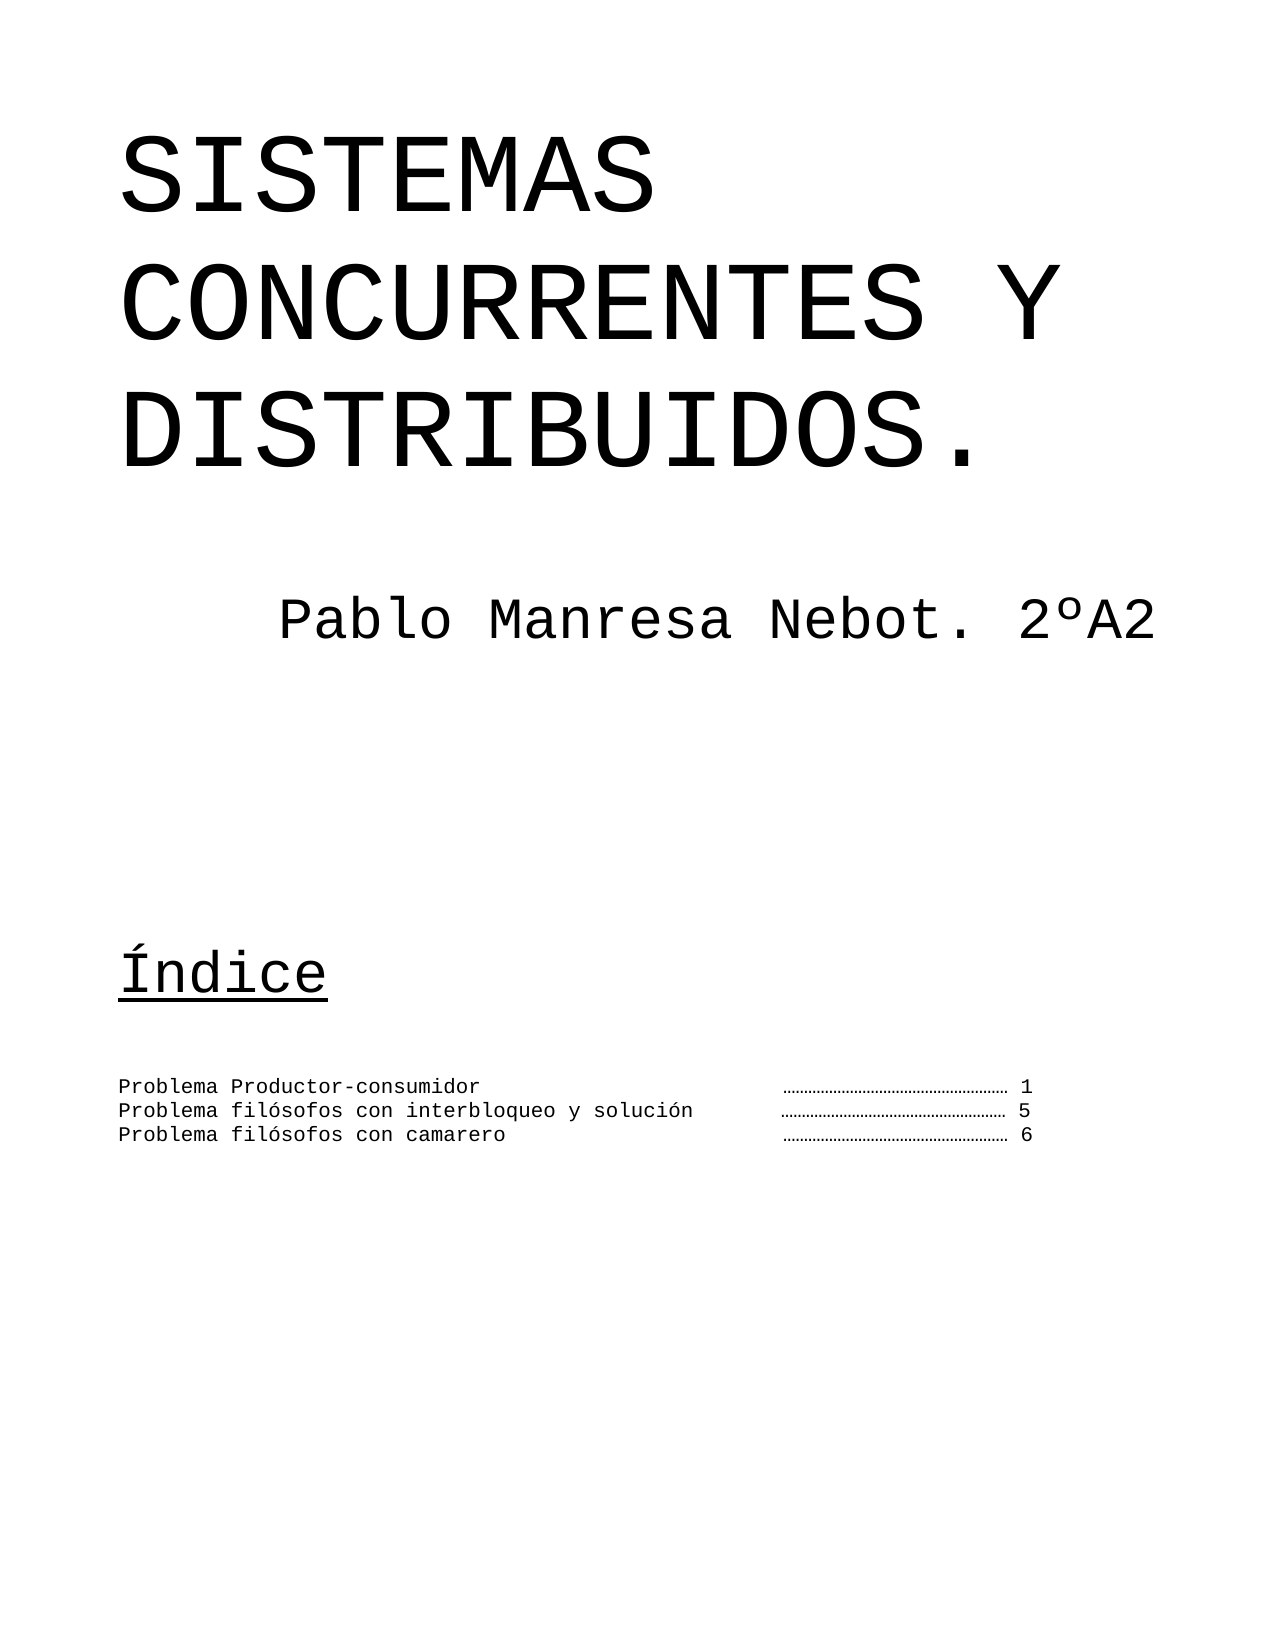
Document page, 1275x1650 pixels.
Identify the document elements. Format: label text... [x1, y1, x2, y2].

text Problema filósofos con camarero ……………………………………………… 6 [118, 1123, 1157, 1147]
text Pablo Manresa Nebot. 2ºA2 [118, 590, 1157, 656]
text Índice [118, 944, 1157, 1010]
text SISTEMAS CONCURRENTES Y DISTRIBUIDOS. [118, 118, 1157, 501]
text Problema filósofos con interbloqueo y solución ……………………………………………… 5 [118, 1100, 1157, 1123]
text Problema Productor-consumidor ……………………………………………… 1 [118, 1076, 1157, 1100]
